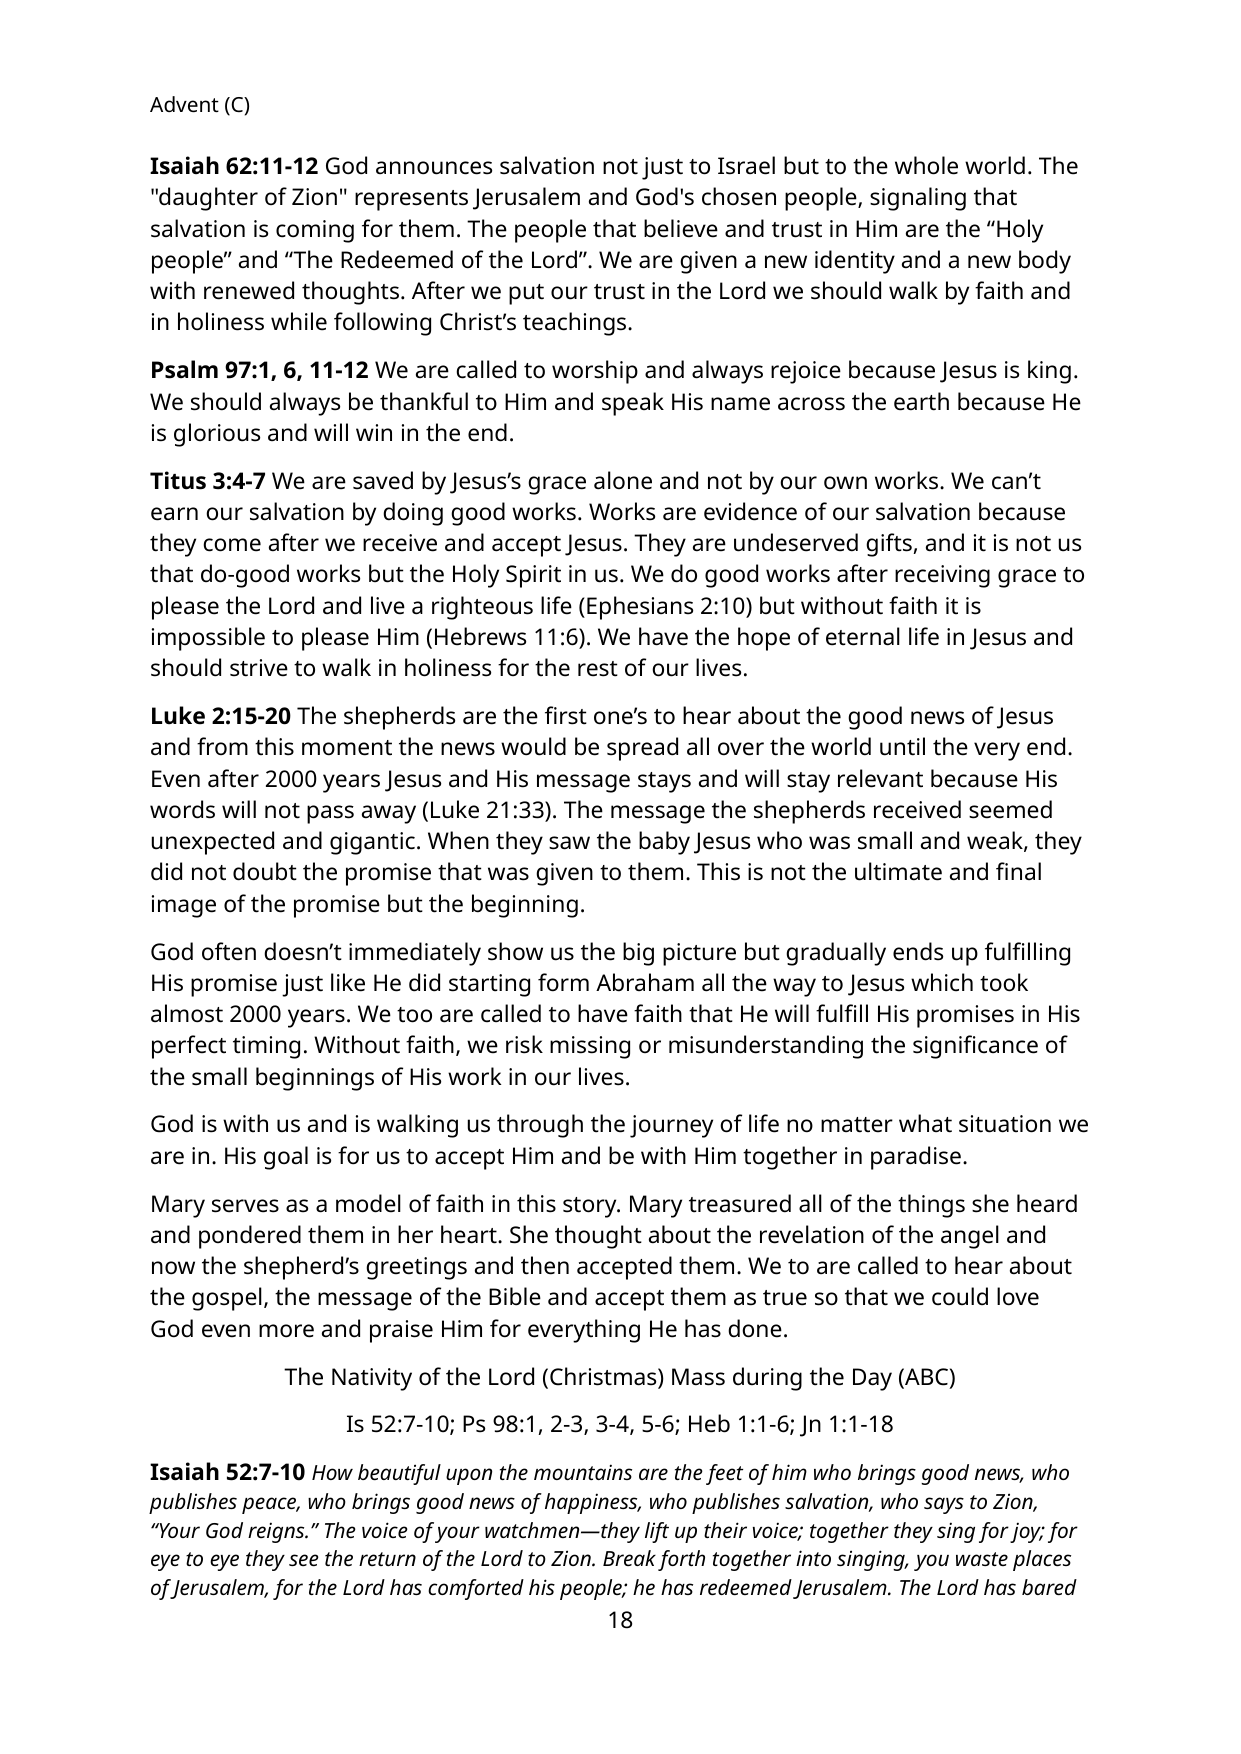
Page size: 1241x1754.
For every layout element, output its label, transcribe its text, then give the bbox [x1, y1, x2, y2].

text Luke 2:15-20 The shepherds are the first one’s to hear about the good news of Jesus and from this moment the news would be spread all over the world until the very end. Even after 2000 years Jesus and His message stays and will stay relevant because His words will not pass away (Luke 21:33). The message the shepherds received seemed unexpected and gigantic. When they saw the baby Jesus who was small and weak, they did not doubt the promise that was given to them. This is not the ultimate and final image of the promise but the beginning. [150, 700, 1090, 919]
text Mary serves as a model of faith in this story. Mary treasured all of the things she heard and pondered them in her heart. She thought about the revelation of the angel and now the shepherd’s greetings and then accepted them. We to are called to hear about the gospel, the message of the Bible and accept them as true so that we could love God even more and praise Him for everything He has done. [150, 1187, 1090, 1344]
text Psalm 97:1, 6, 11-12 We are called to worship and always rejoice because Jesus is king. We should always be thankful to Him and speak His name across the earth because He is glorious and will win in the end. [150, 354, 1090, 448]
text Titus 3:4-7 We are saved by Jesus’s grace alone and not by our own works. We can’t earn our salvation by doing good works. Works are evidence of our salvation because they come after we receive and accept Jesus. They are undeserved gifts, and it is not us that do-good works but the Holy Spirit in us. We do good works after receiving grace to please the Lord and live a righteous life (Ephesians 2:10) but without faith it is impossible to please Him (Hebrews 11:6). We have the hope of eternal life in Jesus and should strive to walk in holiness for the rest of our lives. [150, 464, 1090, 683]
text Isaiah 62:11-12 God announces salvation not just to Israel but to the whole world. The "daughter of Zion" represents Jerusalem and God's chosen people, signaling that salvation is coming for them. The people that believe and trust in Him are the “Holy people” and “The Redeemed of the Lord”. We are given a new identity and a new body with renewed thoughts. After we put our trust in the Lord we should walk by faith and in holiness while following Christ’s teachings. [150, 150, 1090, 337]
text God is with us and is walking us through the journey of life no matter what situation we are in. His goal is for us to accept Him and be with Him together in paradise. [150, 1108, 1090, 1171]
text God often doesn’t immediately show us the big picture but gradually ends up fulfilling His promise just like He did starting form Abraham all the way to Jesus which took almost 2000 years. We too are called to have faith that He will fulfill His promises in His perfect timing. Without faith, we risk missing or misunderstanding the significance of the small beginnings of His work in our lives. [150, 935, 1090, 1092]
text Is 52:7-10; Ps 98:1, 2-3, 3-4, 5-6; Heb 1:1-6; Jn 1:1-18 [150, 1408, 1090, 1439]
text Isaiah 52:7-10 How beautiful upon the mountains are the feet of him who brings good news, who publishes peace, who brings good news of happiness, who publishes salvation, who says to Zion, “Your God reigns.” The voice of your watchmen—they lift up their voice; together they sing for joy; for eye to eye they see the return of the Lord to Zion. Break forth together into singing, you waste places of Jerusalem, for the Lord has comforted his people; he has redeemed Jerusalem. The Lord has bared [150, 1456, 1090, 1601]
text The Nativity of the Lord (Christmas) Mass during the Day (ABC) [150, 1360, 1090, 1392]
